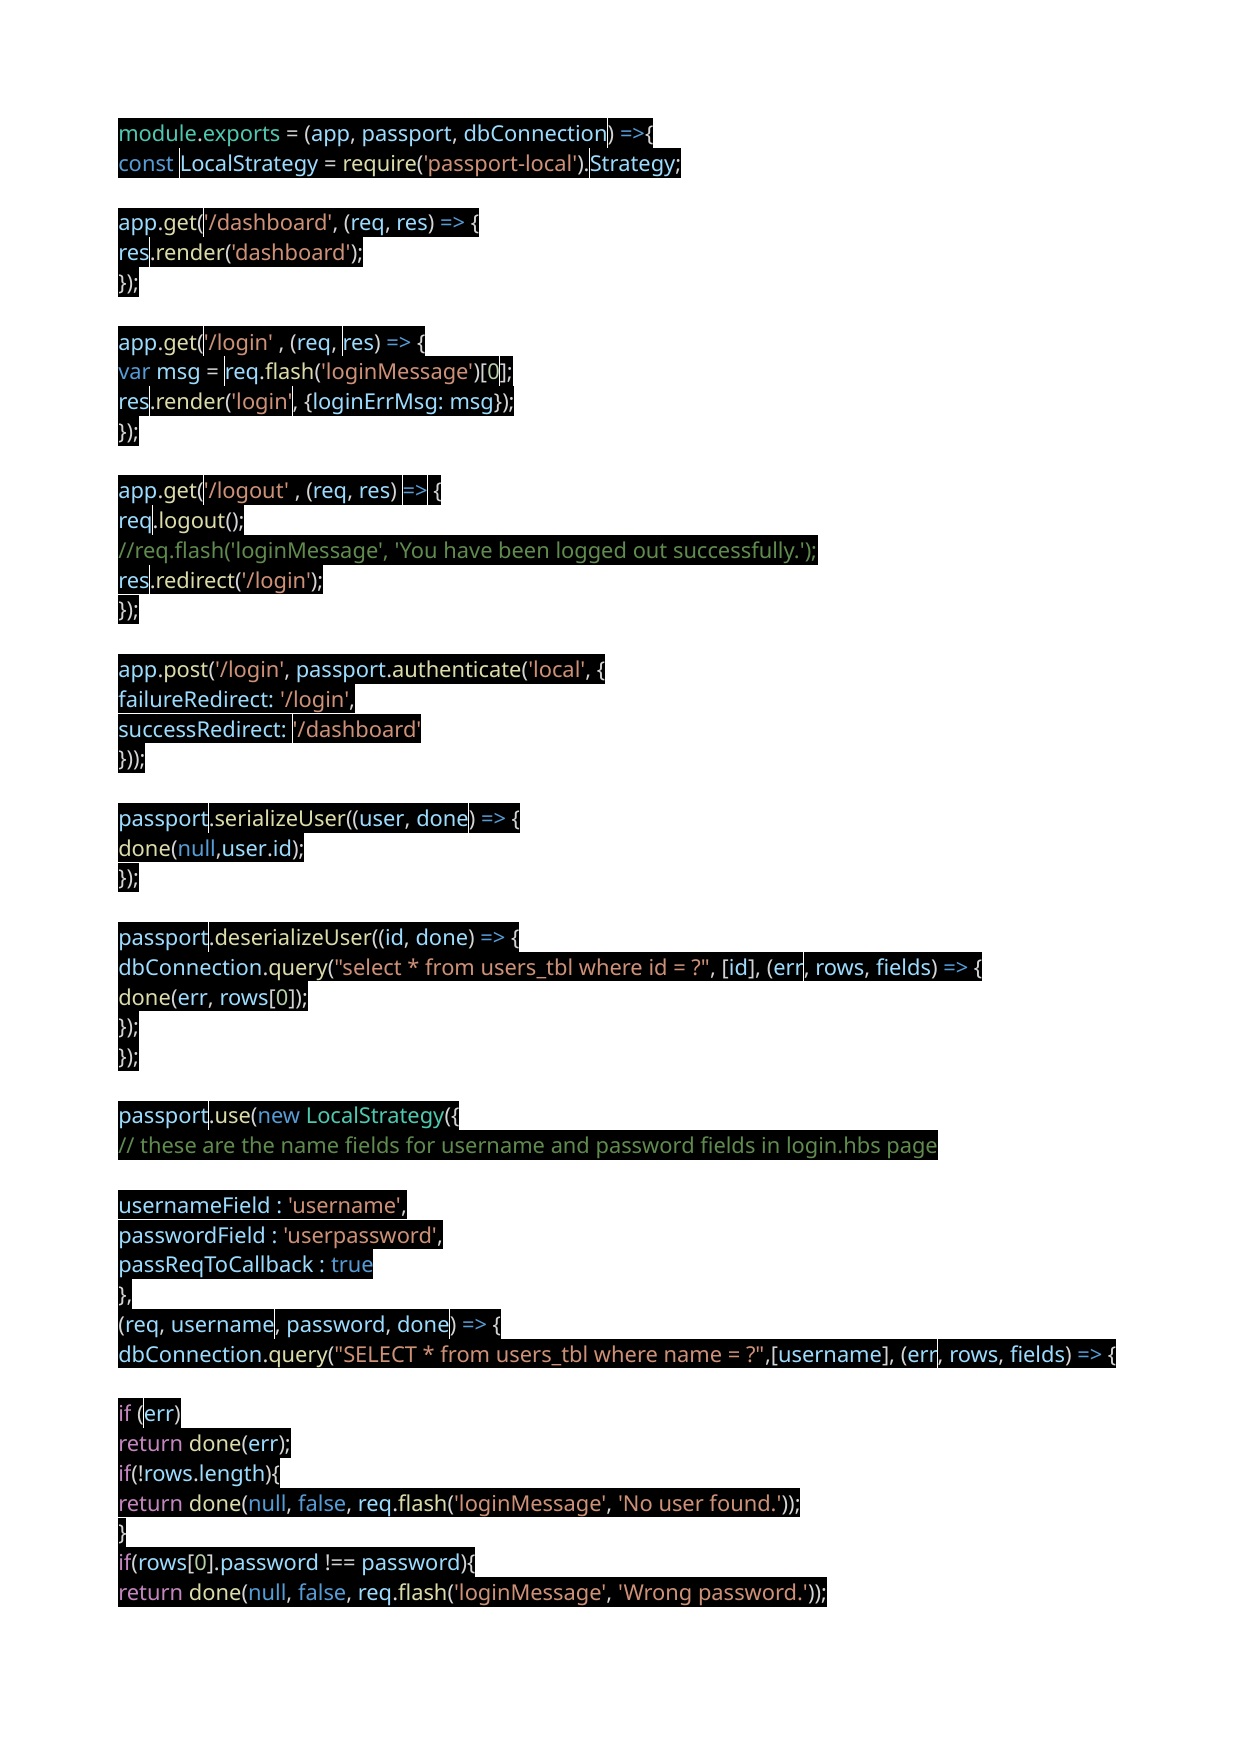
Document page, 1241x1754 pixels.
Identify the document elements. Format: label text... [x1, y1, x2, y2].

text dbConnection.query("select * from users_tbl where id = ?", [id], (err, rows, fields) => { [118, 952, 1122, 981]
text }); [118, 862, 1122, 892]
text passwordField : 'userpassword', [118, 1219, 1122, 1249]
text passReqToCallback : true [118, 1249, 1122, 1279]
text app.post('/login', passport.authenticate('local', { [118, 654, 1122, 684]
text passport.deserializeUser((id, done) => { [118, 922, 1122, 952]
text }, [118, 1279, 1122, 1309]
text //req.flash('loginMessage', 'You have been logged out successfully.'); [118, 535, 1122, 565]
text }); [118, 416, 1122, 446]
text return done(err); [118, 1428, 1122, 1458]
text failureRedirect: '/login', [118, 684, 1122, 713]
text res.render('login', {loginErrMsg: msg}); [118, 386, 1122, 416]
text module.exports = (app, passport, dbConnection) =>{ [118, 118, 1122, 148]
text res.render('dashboard'); [118, 237, 1122, 267]
text successRedirect: '/dashboard' [118, 713, 1122, 743]
text const LocalStrategy = require('passport-local').Strategy; [118, 148, 1122, 178]
text // these are the name fields for username and password fields in login.hbs page [118, 1130, 1122, 1160]
text usernameField : 'username', [118, 1190, 1122, 1219]
text if(!rows.length){ [118, 1458, 1122, 1488]
text if (err) [118, 1398, 1122, 1428]
text var msg = req.flash('loginMessage')[0]; [118, 356, 1122, 386]
text }); [118, 594, 1122, 624]
text app.get('/logout' , (req, res) => { [118, 475, 1122, 505]
text (req, username, password, done) => { [118, 1309, 1122, 1339]
text done(null,user.id); [118, 833, 1122, 862]
text return done(null, false, req.flash('loginMessage', 'Wrong password.')); [118, 1577, 1122, 1607]
text dbConnection.query("SELECT * from users_tbl where name = ?",[username], (err, rows, fields) => { [118, 1339, 1122, 1368]
text passport.use(new LocalStrategy({ [118, 1101, 1122, 1130]
text }); [118, 267, 1122, 297]
text }); [118, 1011, 1122, 1041]
text }); [118, 1041, 1122, 1071]
text app.get('/login' , (req, res) => { [118, 326, 1122, 356]
text if(rows[0].password !== password){ [118, 1547, 1122, 1577]
text } [118, 1517, 1122, 1547]
text req.logout(); [118, 505, 1122, 535]
text app.get('/dashboard', (req, res) => { [118, 207, 1122, 237]
text done(err, rows[0]); [118, 981, 1122, 1011]
text return done(null, false, req.flash('loginMessage', 'No user found.')); [118, 1488, 1122, 1517]
text passport.serializeUser((user, done) => { [118, 803, 1122, 833]
text res.redirect('/login'); [118, 565, 1122, 594]
text })); [118, 743, 1122, 773]
